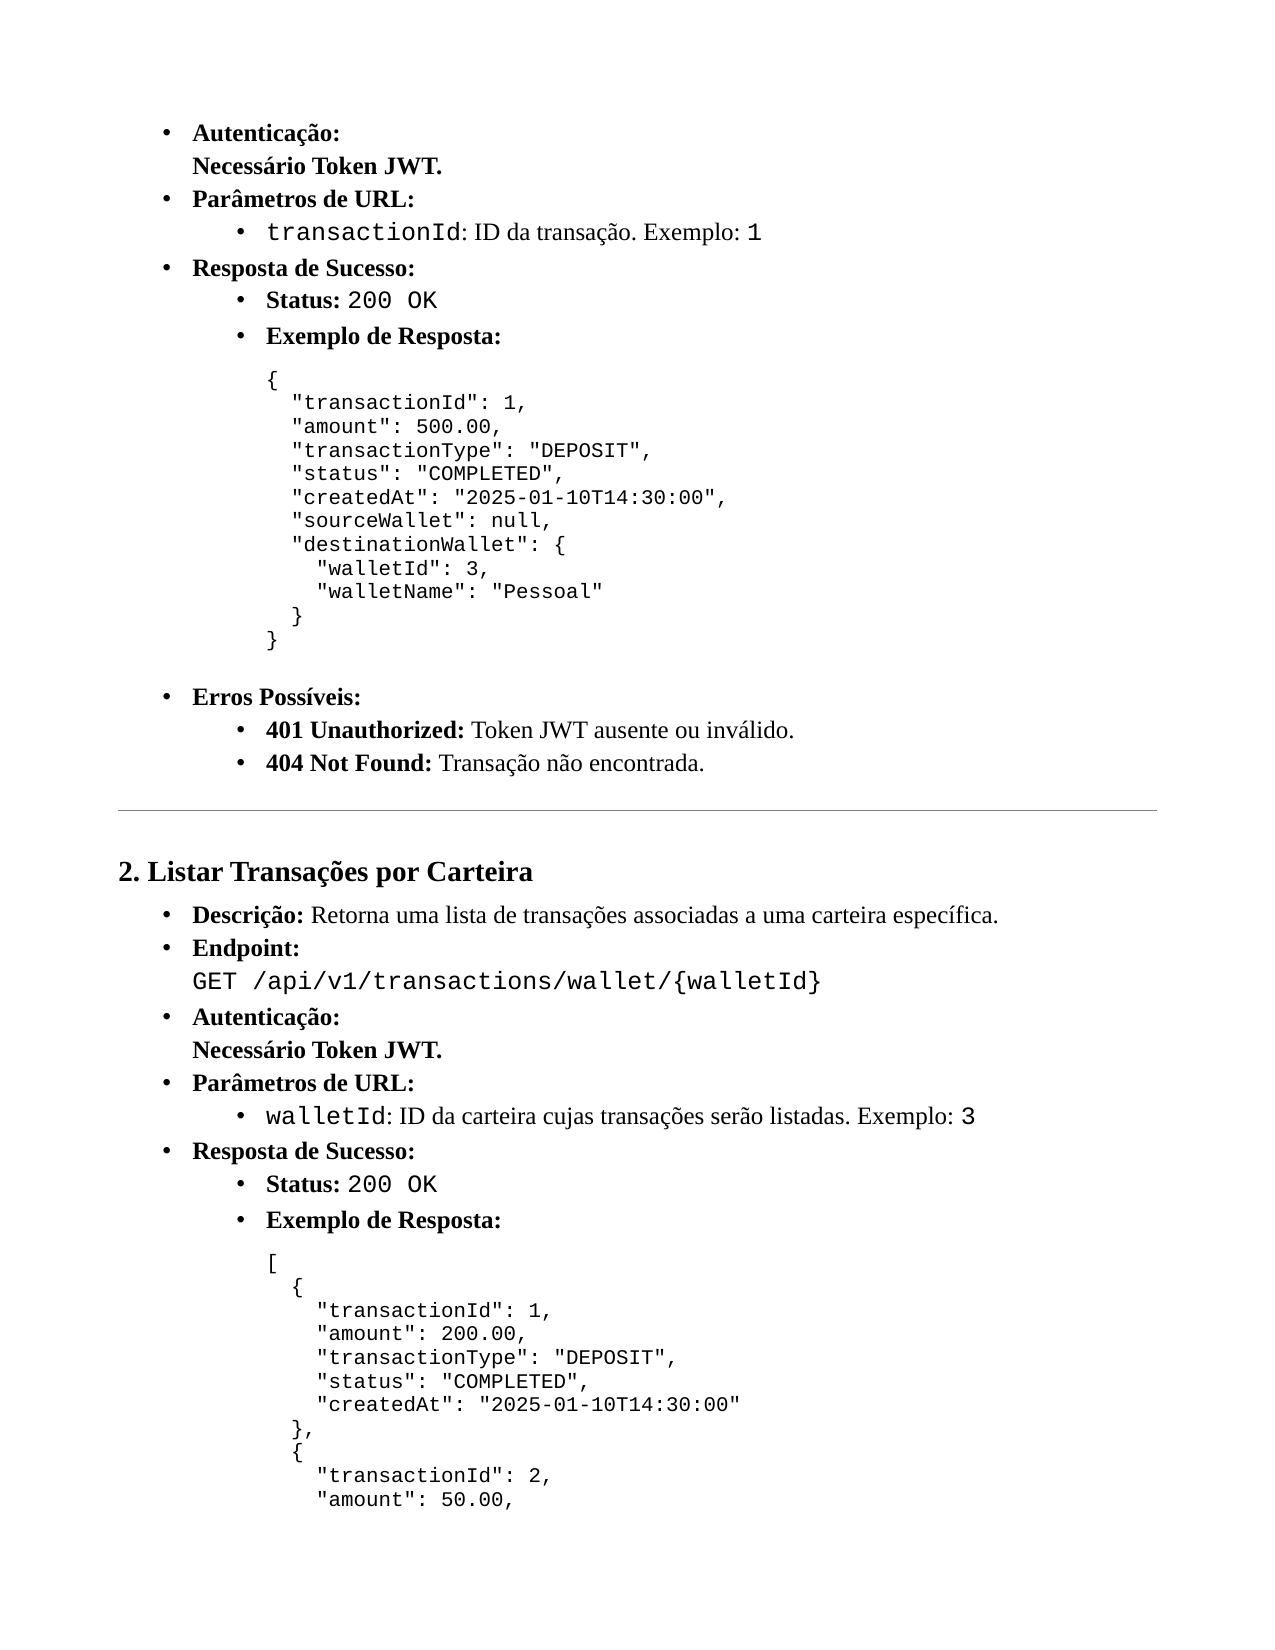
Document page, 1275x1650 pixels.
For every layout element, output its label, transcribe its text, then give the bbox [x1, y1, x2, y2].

list }, [236, 1418, 1157, 1442]
list "walletName": "Pessoal" [236, 581, 1157, 605]
list "sourceWallet": null, [236, 511, 1157, 534]
list "transactionId": 2, [236, 1465, 1157, 1489]
list } [236, 605, 1157, 629]
list { [236, 1442, 1157, 1465]
list "transactionType": "DEPOSIT", [236, 1347, 1157, 1371]
list "createdAt": "2025-01-10T14:30:00", [236, 487, 1157, 511]
list "status": "COMPLETED", [236, 1371, 1157, 1394]
list 404 Not Found: Transação não encontrada. [236, 748, 1157, 777]
list walletId: ID da carteira cujas transações serão listadas. Exemplo: 3 [236, 1101, 1157, 1132]
list } [236, 629, 1157, 652]
list [ [236, 1252, 1157, 1276]
list Status: 200 OK [236, 1169, 1157, 1200]
list Descrição: Retorna uma lista de transações associadas a uma carteira específica. [162, 900, 1157, 929]
list Autenticação: Necessário Token JWT. [162, 118, 1157, 180]
list "amount": 200.00, [236, 1323, 1157, 1347]
list "transactionType": "DEPOSIT", [236, 439, 1157, 463]
list Parâmetros de URL: [162, 184, 1157, 213]
list Autenticação: Necessário Token JWT. [162, 1002, 1157, 1064]
list Status: 200 OK [236, 286, 1157, 316]
list { [236, 1276, 1157, 1300]
list "destinationWallet": { [236, 534, 1157, 558]
list "status": "COMPLETED", [236, 463, 1157, 487]
list { [236, 369, 1157, 392]
list Endpoint: GET /api/v1/transactions/wallet/{walletId} [162, 933, 1157, 997]
subtitle 2. Listar Transações por Carteira [118, 854, 1157, 888]
list "walletId": 3, [236, 558, 1157, 581]
list "transactionId": 1, [236, 392, 1157, 416]
list "createdAt": "2025-01-10T14:30:00" [236, 1394, 1157, 1418]
list Erros Possíveis: [162, 682, 1157, 711]
list Exemplo de Resposta: [236, 321, 1157, 350]
list Resposta de Sucesso: [162, 253, 1157, 281]
list "transactionId": 1, [236, 1300, 1157, 1323]
list Exemplo de Resposta: [236, 1205, 1157, 1233]
list Resposta de Sucesso: [162, 1136, 1157, 1165]
list 401 Unauthorized: Token JWT ausente ou inválido. [236, 715, 1157, 744]
list "amount": 50.00, [236, 1489, 1157, 1512]
list Parâmetros de URL: [162, 1068, 1157, 1097]
list "amount": 500.00, [236, 416, 1157, 439]
list transactionId: ID da transação. Exemplo: 1 [236, 217, 1157, 248]
